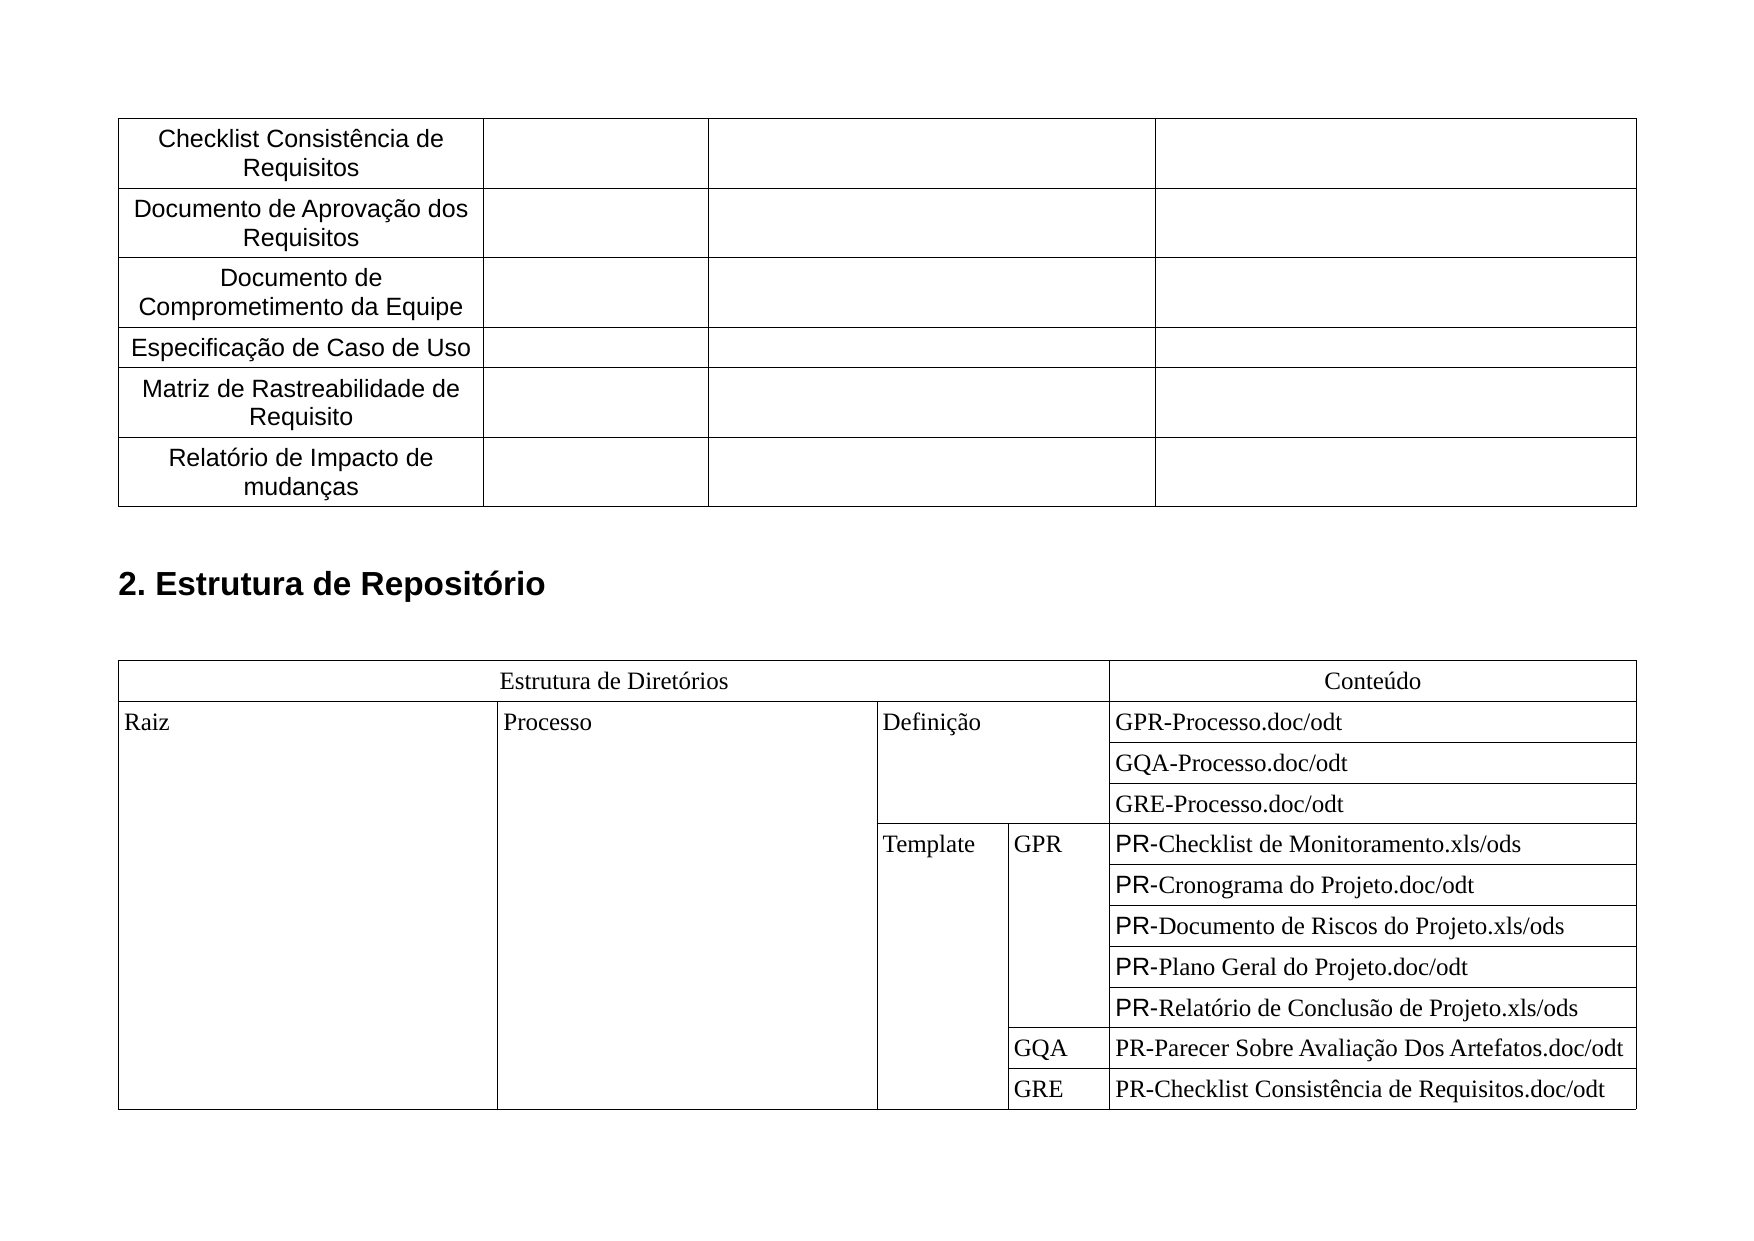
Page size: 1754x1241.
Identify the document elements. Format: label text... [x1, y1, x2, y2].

table_cell [709, 328, 1155, 367]
table_header Conteúdo [1110, 661, 1636, 701]
table_cell [1156, 189, 1636, 257]
table_cell PR-Checklist Consistência de Requisitos.doc/odt [1110, 1069, 1636, 1109]
table_cell [484, 438, 708, 506]
table_cell GPR [1009, 824, 1109, 1027]
table_cell Raiz [119, 702, 497, 1109]
table_cell PR-Plano Geral do Projeto.doc/odt [1110, 947, 1636, 986]
table_cell [1156, 258, 1636, 327]
table_cell Documento de Comprometimento da Equipe [119, 258, 483, 327]
table_cell [709, 189, 1155, 257]
text 2. Estrutura de Repositório [118, 564, 1636, 603]
table_cell GQA-Processo.doc/odt [1110, 743, 1636, 782]
table_cell [484, 189, 708, 257]
table_header Estrutura de Diretórios [119, 661, 1109, 701]
table_cell [1156, 438, 1636, 506]
table_cell Checklist Consistência de Requisitos [119, 119, 483, 188]
table_cell PR-Parecer Sobre Avaliação Dos Artefatos.doc/odt [1110, 1028, 1636, 1068]
table_cell GQA [1009, 1028, 1109, 1068]
table_cell [1156, 119, 1636, 188]
table_cell Especificação de Caso de Uso [119, 328, 483, 367]
table_cell [484, 328, 708, 367]
table_cell Matriz de Rastreabilidade de Requisito [119, 368, 483, 437]
table_cell PR-Relatório de Conclusão de Projeto.xls/ods [1110, 988, 1636, 1027]
table_cell [484, 368, 708, 437]
table_cell [709, 119, 1155, 188]
table_cell [709, 258, 1155, 327]
table_cell Processo [498, 702, 877, 1109]
table_cell Definição [878, 702, 1109, 823]
table_cell [709, 368, 1155, 437]
table_cell [484, 258, 708, 327]
table_cell GRE [1009, 1069, 1109, 1109]
table_cell Template [878, 824, 1008, 1109]
table_cell Documento de Aprovação dos Requisitos [119, 189, 483, 257]
table_cell PR-Checklist de Monitoramento.xls/ods [1110, 824, 1636, 864]
table_cell PR-Cronograma do Projeto.doc/odt [1110, 865, 1636, 905]
table_cell Relatório de Impacto de mudanças [119, 438, 483, 506]
table_cell GPR-Processo.doc/odt [1110, 702, 1636, 742]
table_cell GRE-Processo.doc/odt [1110, 784, 1636, 823]
table_cell [484, 119, 708, 188]
table_cell [709, 438, 1155, 506]
table_cell [1156, 328, 1636, 367]
table_cell PR-Documento de Riscos do Projeto.xls/ods [1110, 906, 1636, 946]
table_cell [1156, 368, 1636, 437]
